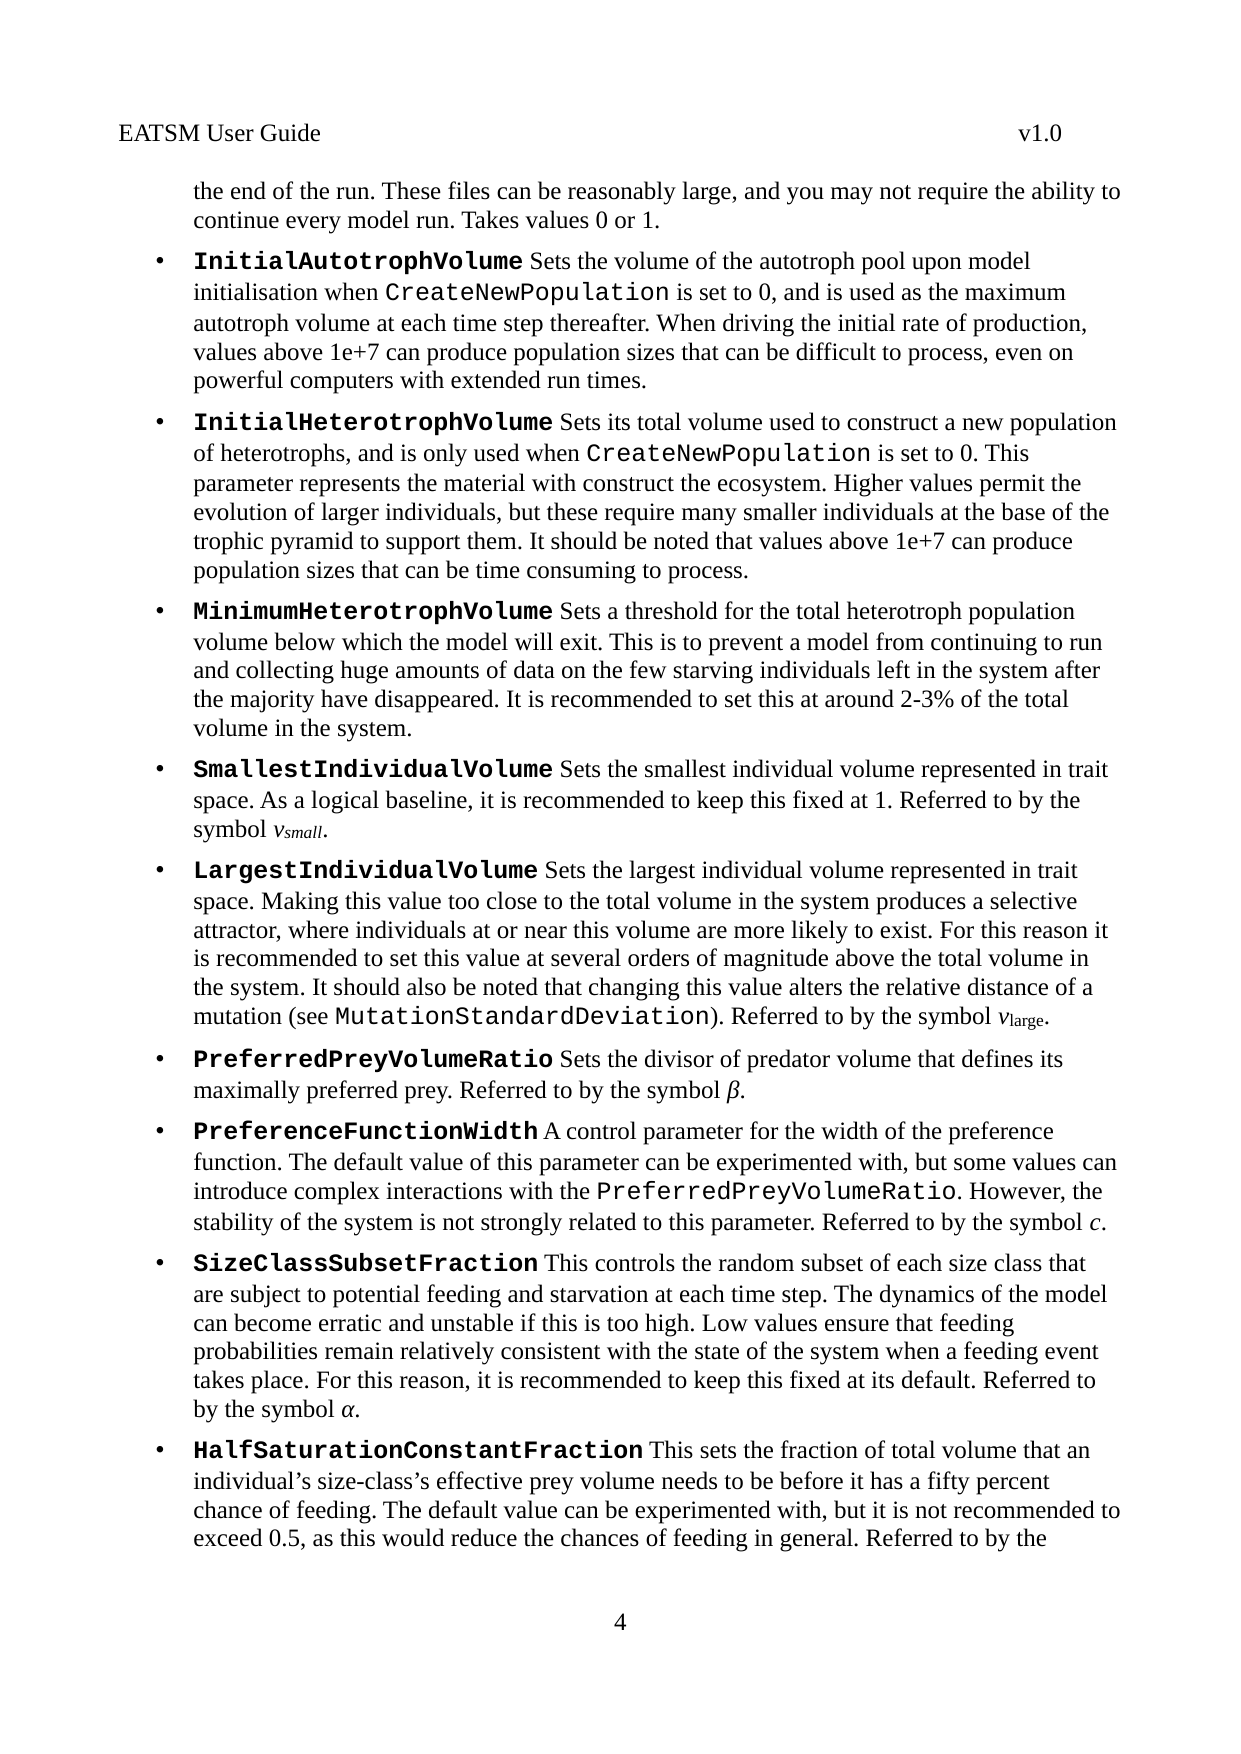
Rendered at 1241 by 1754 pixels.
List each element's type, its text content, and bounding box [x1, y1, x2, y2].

list SmallestIndividualVolume Sets the smallest individual volume represented in trait space. As a logical baseline, it is recommended to keep this fixed at 1. Referred to by the symbol vsmall. [156, 754, 1122, 843]
list InitialAutotrophVolume Sets the volume of the autotroph pool upon model initialisation when CreateNewPopulation is set to 0, and is used as the maximum autotroph volume at each time step thereafter. When driving the initial rate of production, values above 1e+7 can produce population sizes that can be difficult to process, even on powerful computers with extended run times. [156, 246, 1122, 394]
list SizeClassSubsetFraction This controls the random subset of each size class that are subject to potential feeding and starvation at each time step. The dynamics of the model can become erratic and unstable if this is too high. Low values ensure that feeding probabilities remain relatively consistent with the state of the system when a feeding event takes place. For this reason, it is recommended to keep this fixed at its default. Referred to by the symbol α. [156, 1248, 1122, 1423]
list HalfSaturationConstantFraction This sets the fraction of total volume that an individual’s size-class’s effective prey volume needs to be before it has a fifty percent chance of feeding. The default value can be experimented with, but it is not recommended to exceed 0.5, as this would reduce the chances of feeding in general. Referred to by the [156, 1435, 1122, 1552]
list PreferenceFunctionWidth A control parameter for the width of the preference function. The default value of this parameter can be experimented with, but some values can introduce complex interactions with the PreferredPreyVolumeRatio. However, the stability of the system is not strongly related to this parameter. Referred to by the symbol c. [156, 1116, 1122, 1236]
list MinimumHeterotrophVolume Sets a threshold for the total heterotroph population volume below which the model will exit. This is to prevent a model from continuing to run and collecting huge amounts of data on the few starving individuals left in the system after the majority have disappeared. It is recommended to set this at around 2-3% of the total volume in the system. [156, 596, 1122, 742]
list PreferredPreyVolumeRatio Sets the divisor of predator volume that defines its maximally preferred prey. Referred to by the symbol β. [156, 1044, 1122, 1104]
list the end of the run. These files can be reasonably large, and you may not require the ability to continue every model run. Takes values 0 or 1. [156, 176, 1122, 234]
list LargestIndividualVolume Sets the largest individual volume represented in trait space. Making this value too close to the total volume in the system produces a selective attractor, where individuals at or near this volume are more likely to exist. For this reason it is recommended to set this value at several orders of magnitude above the total volume in the system. It should also be noted that changing this value alters the relative distance of a mutation (see MutationStandardDeviation). Referred to by the symbol vlarge. [156, 855, 1122, 1032]
list InitialHeterotrophVolume Sets its total volume used to construct a new population of heterotrophs, and is only used when CreateNewPopulation is set to 0. This parameter represents the material with construct the ecosystem. Higher values permit the evolution of larger individuals, but these require many smaller individuals at the base of the trophic pyramid to support them. It should be noted that values above 1e+7 can produce population sizes that can be time consuming to process. [156, 407, 1122, 583]
